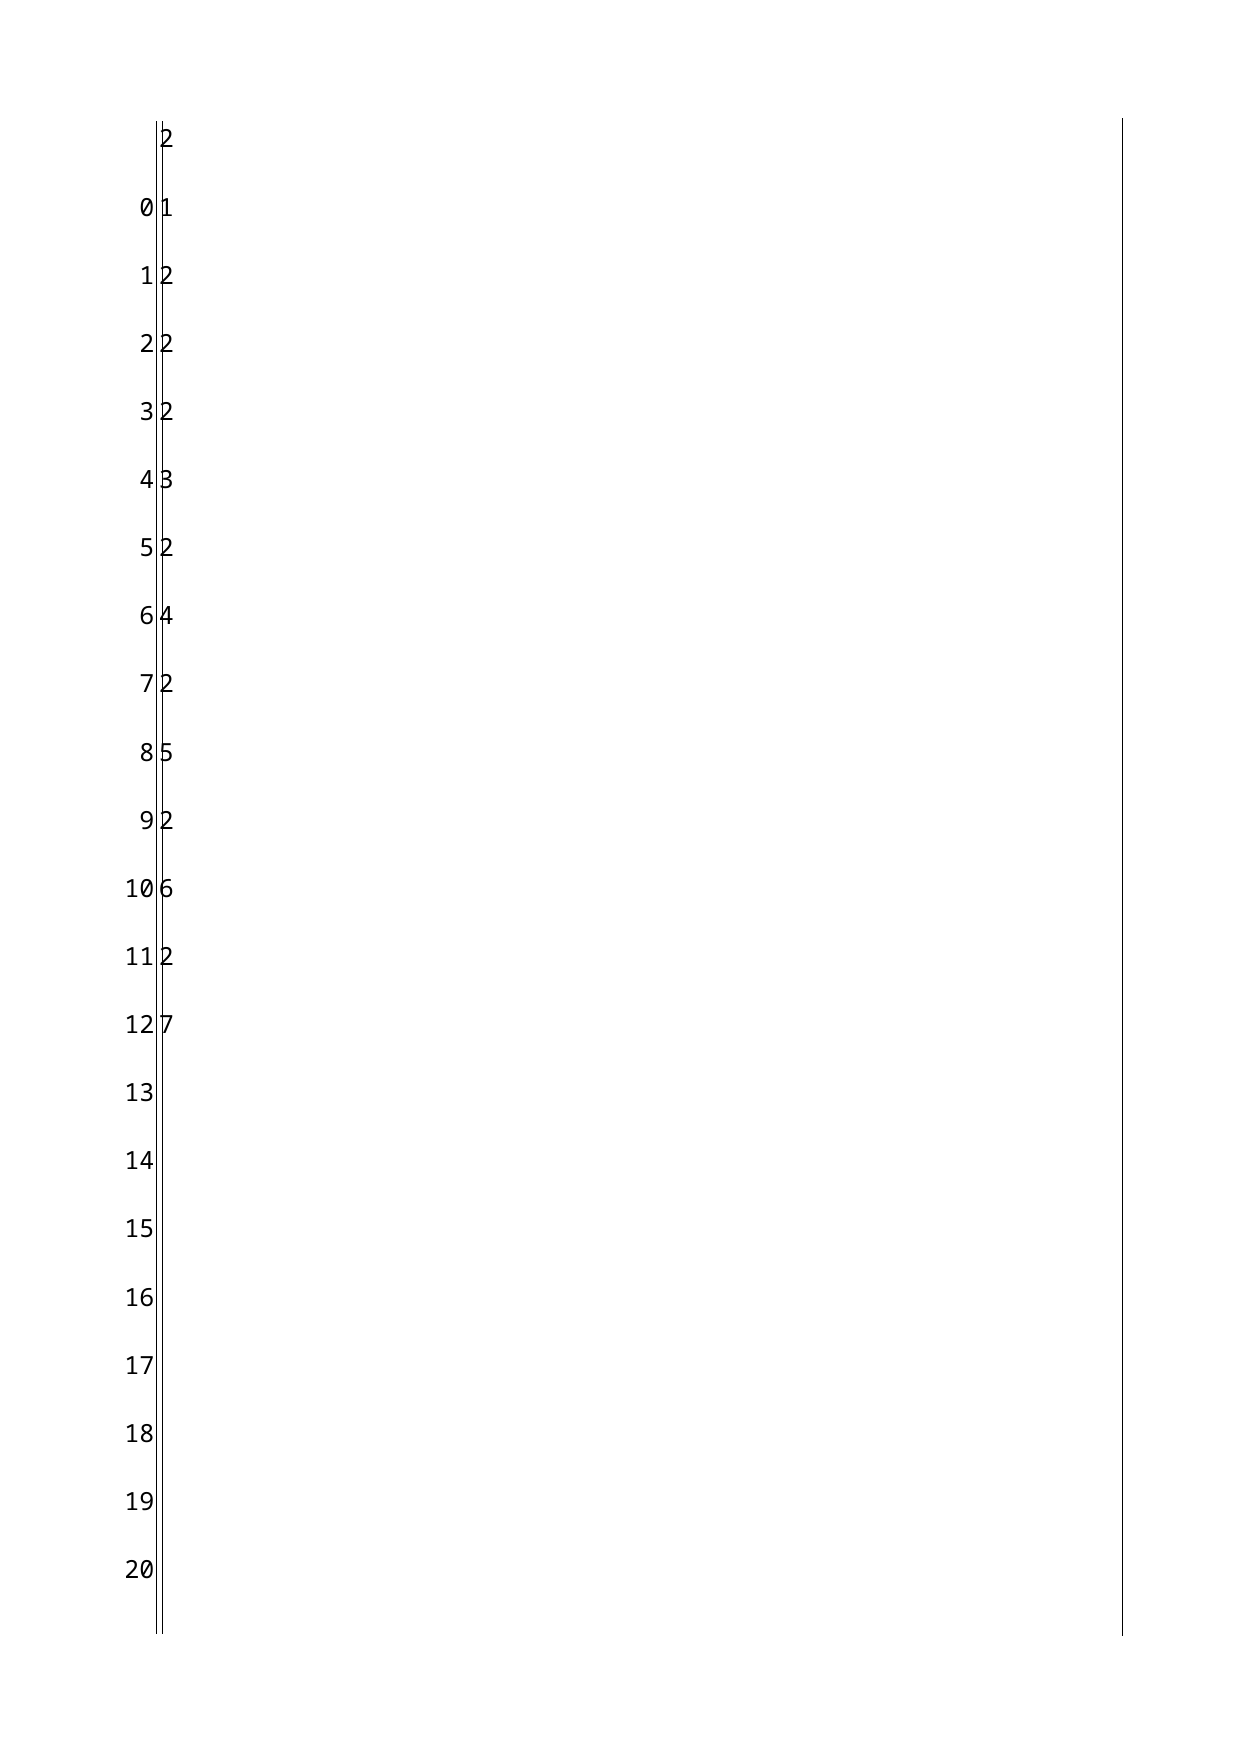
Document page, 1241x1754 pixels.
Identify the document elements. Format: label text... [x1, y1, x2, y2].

text 4 [121, 462, 154, 496]
text 12 [121, 1007, 154, 1041]
text 2 [121, 325, 154, 359]
text 17 [121, 1347, 154, 1381]
text 11 [121, 938, 154, 973]
text 7 [121, 666, 154, 700]
text 14 [121, 1143, 154, 1177]
text 16 [121, 1279, 154, 1313]
text 20 [121, 1552, 154, 1586]
text 1 [121, 257, 154, 291]
text 18 [121, 1415, 154, 1449]
text 10 [121, 870, 154, 904]
text 3 [121, 393, 154, 428]
text 19 [121, 1483, 154, 1518]
text 6 [121, 598, 154, 632]
text 13 [121, 1075, 154, 1109]
text 15 [121, 1211, 154, 1245]
text 5 [121, 530, 154, 564]
text 8 [121, 734, 154, 768]
text 0 [121, 189, 154, 223]
text 9 [121, 802, 154, 836]
